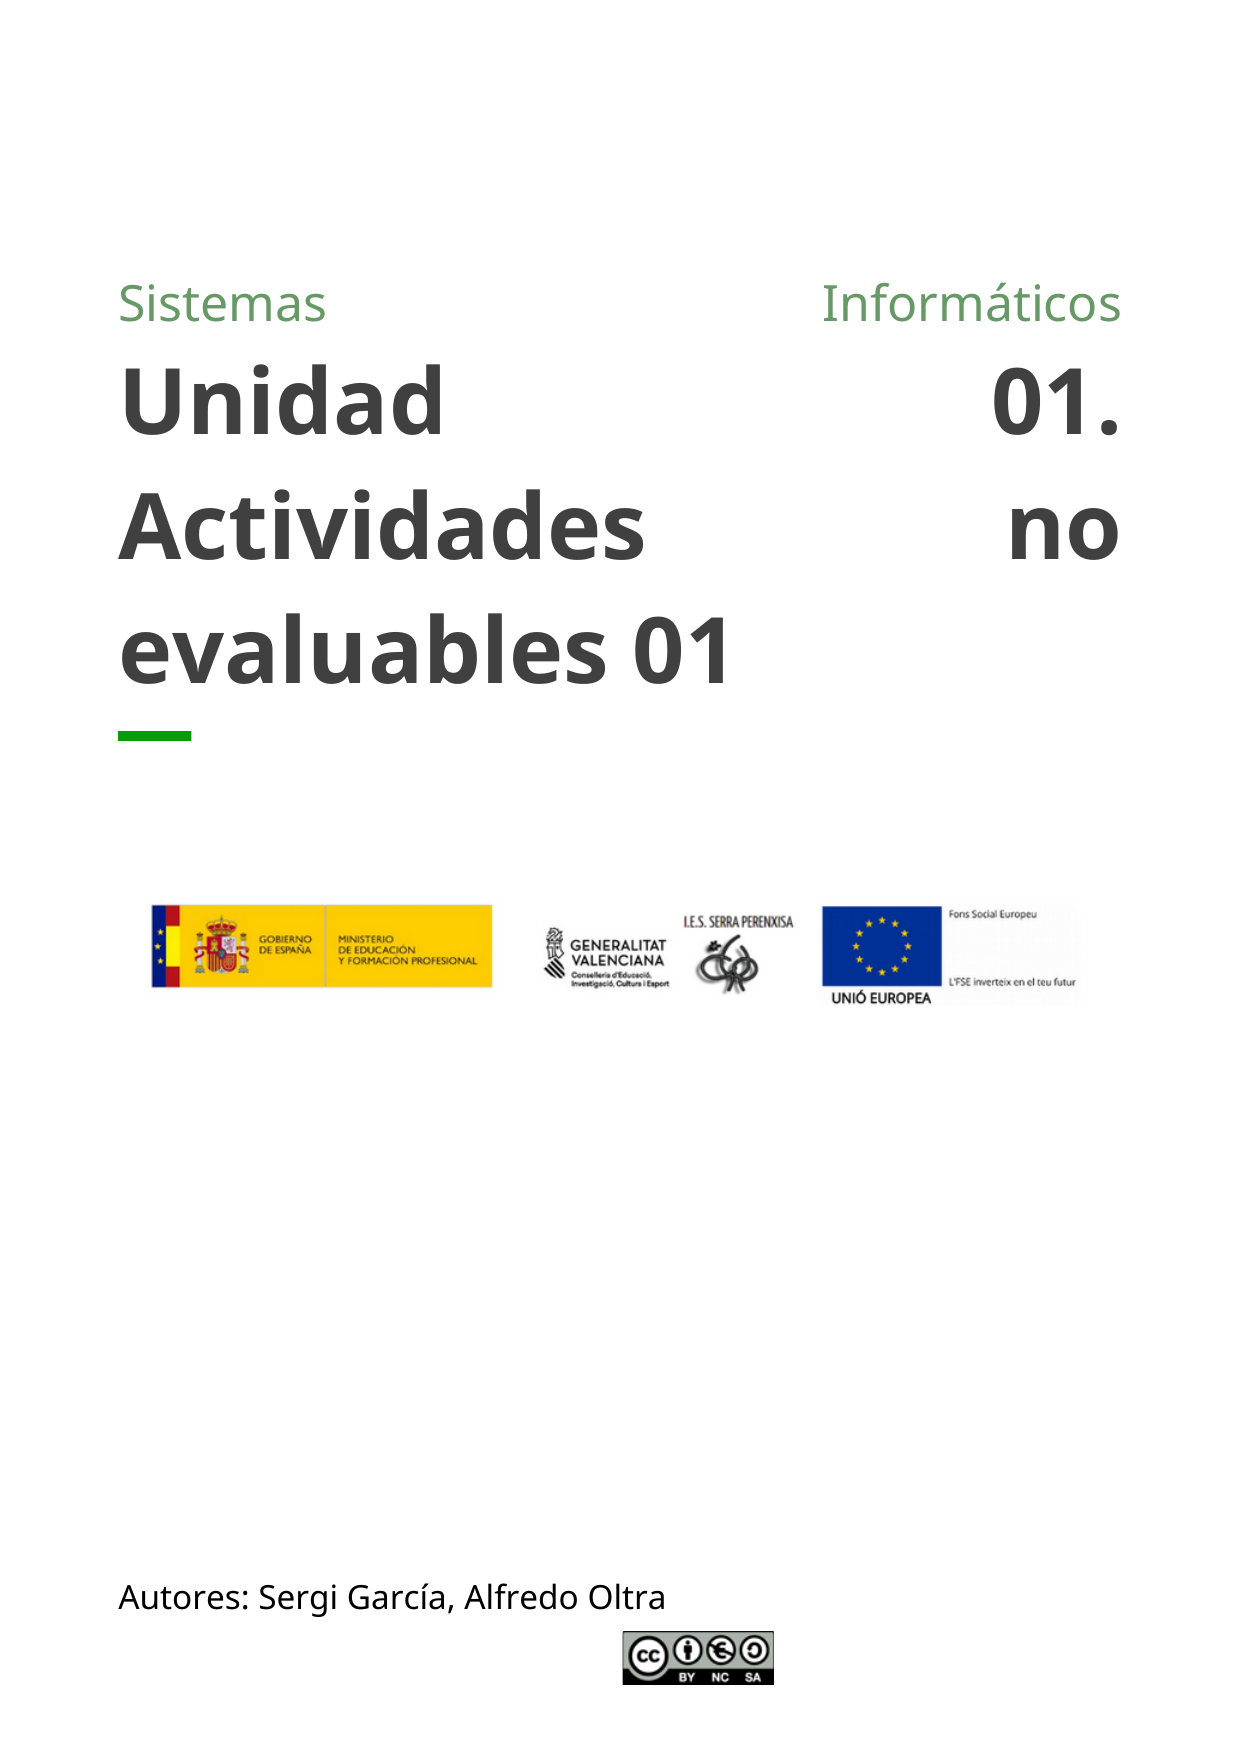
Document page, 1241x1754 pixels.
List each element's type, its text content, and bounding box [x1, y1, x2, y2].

picture [118, 885, 1123, 1005]
title Sistemas Informáticos Unidad 01. Actividades no evaluables 01 [118, 268, 1122, 711]
picture [622, 1631, 774, 1685]
text Autores: Sergi García, Alfredo Oltra [118, 1574, 1122, 1619]
picture [118, 731, 192, 741]
